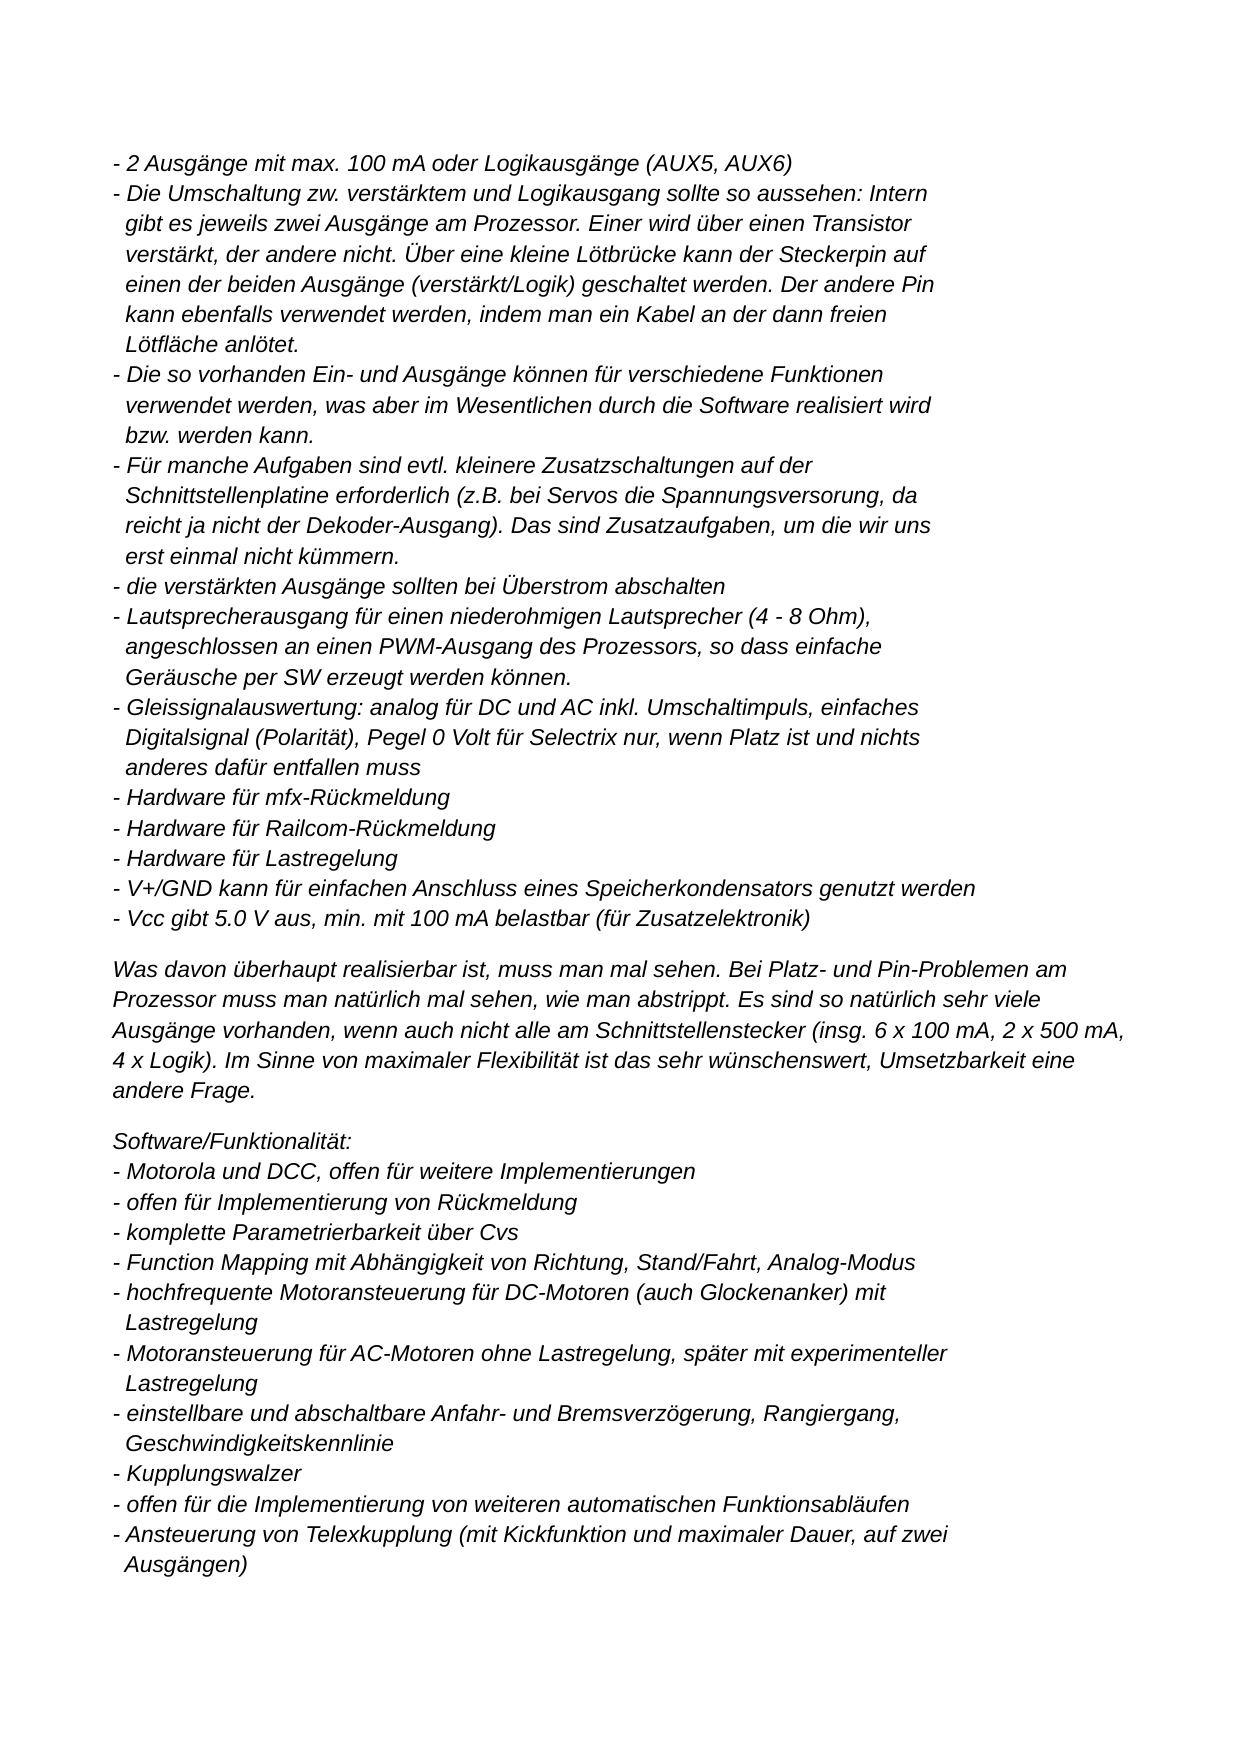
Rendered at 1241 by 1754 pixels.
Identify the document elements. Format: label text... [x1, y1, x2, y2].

text Was davon überhaupt realisierbar ist, muss man mal sehen. Bei Platz- und Pin-Problemen am Prozessor muss man natürlich mal sehen, wie man abstrippt. Es sind so natürlich sehr viele Ausgänge vorhanden, wenn auch nicht alle am Schnittstellenstecker (insg. 6 x 100 mA, 2 x 500 mA, 4 x Logik). Im Sinne von maximaler Flexibilität ist das sehr wünschenswert, Umsetzbarkeit eine andere Frage. [112, 956, 1128, 1103]
text - 2 Ausgänge mit max. 100 mA oder Logikausgänge (AUX5, AUX6) - Die Umschaltung zw. verstärktem und Logikausgang sollte so aussehen: Intern gibt es jeweils zwei Ausgänge am Prozessor. Einer wird über einen Transistor verstärkt, der andere nicht. Über eine kleine Lötbrücke kann der Steckerpin auf einen der beiden Ausgänge (verstärkt/Logik) geschaltet werden. Der andere Pin kann ebenfalls verwendet werden, indem man ein Kabel an der dann freien Lötfläche anlötet. - Die so vorhanden Ein- und Ausgänge können für verschiedene Funktionen verwendet werden, was aber im Wesentlichen durch die Software realisiert wird bzw. werden kann. - Für manche Aufgaben sind evtl. kleinere Zusatzschaltungen auf der Schnittstellenplatine erforderlich (z.B. bei Servos die Spannungsversorung, da reicht ja nicht der Dekoder-Ausgang). Das sind Zusatzaufgaben, um die wir uns erst einmal nicht kümmern. - die verstärkten Ausgänge sollten bei Überstrom abschalten - Lautsprecherausgang für einen niederohmigen Lautsprecher (4 - 8 Ohm), angeschlossen an einen PWM-Ausgang des Prozessors, so dass einfache Geräusche per SW erzeugt werden können. - Gleissignalauswertung: analog für DC und AC inkl. Umschaltimpuls, einfaches Digitalsignal (Polarität), Pegel 0 Volt für Selectrix nur, wenn Platz ist und nichts anderes dafür entfallen muss - Hardware für mfx-Rückmeldung - Hardware für Railcom-Rückmeldung - Hardware für Lastregelung - V+/GND kann für einfachen Anschluss eines Speicherkondensators genutzt werden - Vcc gibt 5.0 V aus, min. mit 100 mA belastbar (für Zusatzelektronik) [112, 150, 1128, 932]
text Software/Funktionalität: - Motorola und DCC, offen für weitere Implementierungen - offen für Implementierung von Rückmeldung - komplette Parametrierbarkeit über Cvs - Function Mapping mit Abhängigkeit von Richtung, Stand/Fahrt, Analog-Modus - hochfrequente Motoransteuerung für DC-Motoren (auch Glockenanker) mit Lastregelung - Motoransteuerung für AC-Motoren ohne Lastregelung, später mit experimenteller Lastregelung - einstellbare und abschaltbare Anfahr- und Bremsverzögerung, Rangiergang, Geschwindigkeitskennlinie - Kupplungswalzer - offen für die Implementierung von weiteren automatischen Funktionsabläufen - Ansteuerung von Telexkupplung (mit Kickfunktion und maximaler Dauer, auf zwei Ausgängen) [112, 1128, 1128, 1577]
